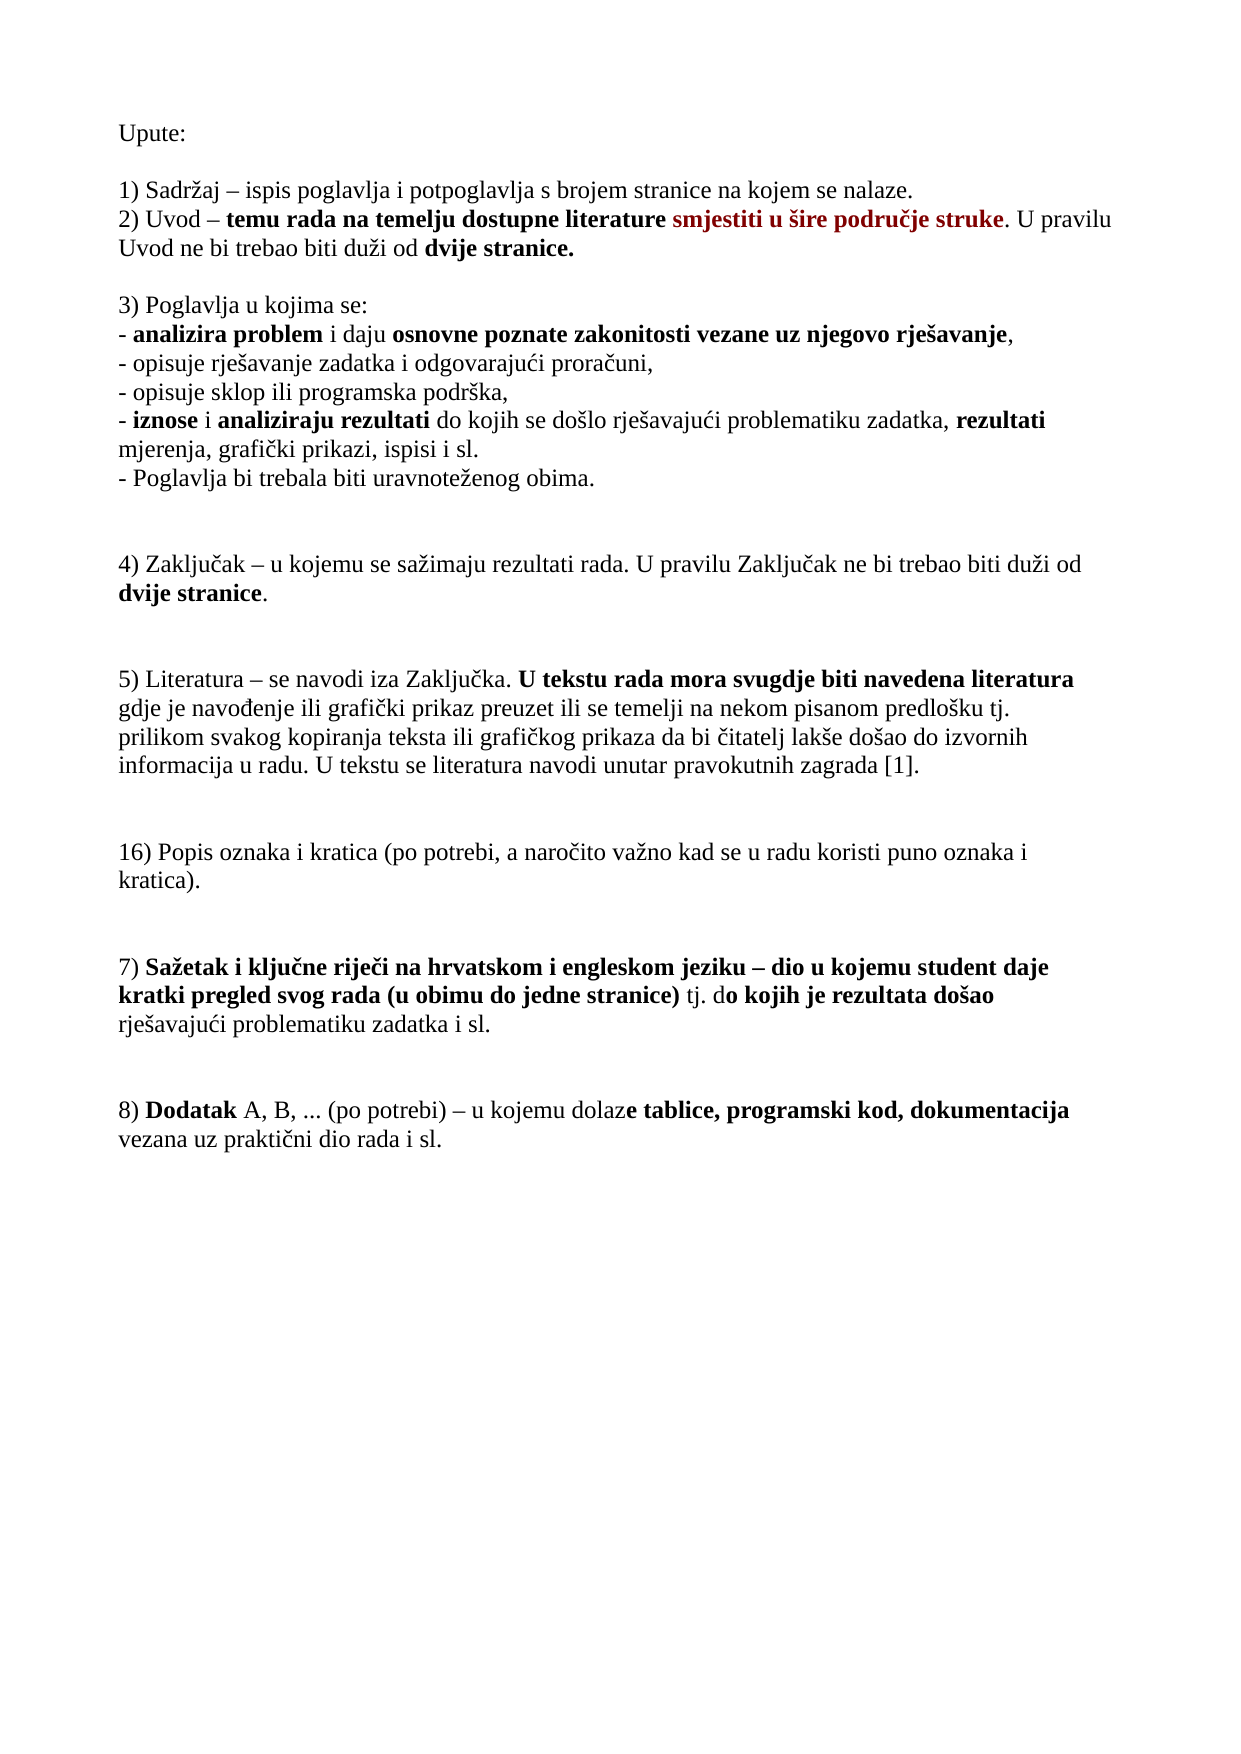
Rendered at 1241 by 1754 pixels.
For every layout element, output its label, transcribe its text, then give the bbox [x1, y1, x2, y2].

text 4) Zaključak – u kojemu se sažimaju rezultati rada. U pravilu Zaključak ne bi trebao biti duži od [118, 549, 1122, 578]
text 7) Sažetak i ključne riječi na hrvatskom i engleskom jeziku – dio u kojemu student daje [118, 952, 1122, 981]
text 1) Sadržaj – ispis poglavlja i potpoglavlja s brojem stranice na kojem se nalaze. [118, 176, 1122, 204]
text - opisuje sklop ili programska podrška, [118, 377, 1122, 406]
text 3) Poglavlja u kojima se: [118, 291, 1122, 319]
text 16) Popis oznaka i kratica (po potrebi, a naročito važno kad se u radu koristi puno oznaka i [118, 837, 1122, 866]
text vezana uz praktični dio rada i sl. [118, 1124, 1122, 1153]
text 8) Dodatak A, B, ... (po potrebi) – u kojemu dolaze tablice, programski kod, dokumentacija [118, 1096, 1122, 1124]
text kratki pregled svog rada (u obimu do jedne stranice) tj. do kojih je rezultata došao [118, 981, 1122, 1009]
text informacija u radu. U tekstu se literatura navodi unutar pravokutnih zagrada [1]. [118, 751, 1122, 779]
text - iznose i analiziraju rezultati do kojih se došlo rješavajući problematiku zadatka, rezultati [118, 406, 1122, 434]
text prilikom svakog kopiranja teksta ili grafičkog prikaza da bi čitatelj lakše došao do izvornih [118, 722, 1122, 751]
text Upute: [118, 118, 1122, 147]
text - analizira problem i daju osnovne poznate zakonitosti vezane uz njegovo rješavanje, [118, 319, 1122, 348]
text rješavajući problematiku zadatka i sl. [118, 1009, 1122, 1038]
text kratica). [118, 866, 1122, 894]
text - opisuje rješavanje zadatka i odgovarajući proračuni, [118, 348, 1122, 377]
text Uvod ne bi trebao biti duži od dvije stranice. [118, 233, 1122, 262]
text dvije stranice. [118, 578, 1122, 607]
text 2) Uvod – temu rada na temelju dostupne literature smjestiti u šire područje struke. U pravilu [118, 204, 1122, 233]
text gdje je navođenje ili grafički prikaz preuzet ili se temelji na nekom pisanom predlošku tj. [118, 693, 1122, 722]
text mjerenja, grafički prikazi, ispisi i sl. [118, 434, 1122, 463]
text - Poglavlja bi trebala biti uravnoteženog obima. [118, 463, 1122, 492]
text 5) Literatura – se navodi iza Zaključka. U tekstu rada mora svugdje biti navedena literatura [118, 664, 1122, 693]
